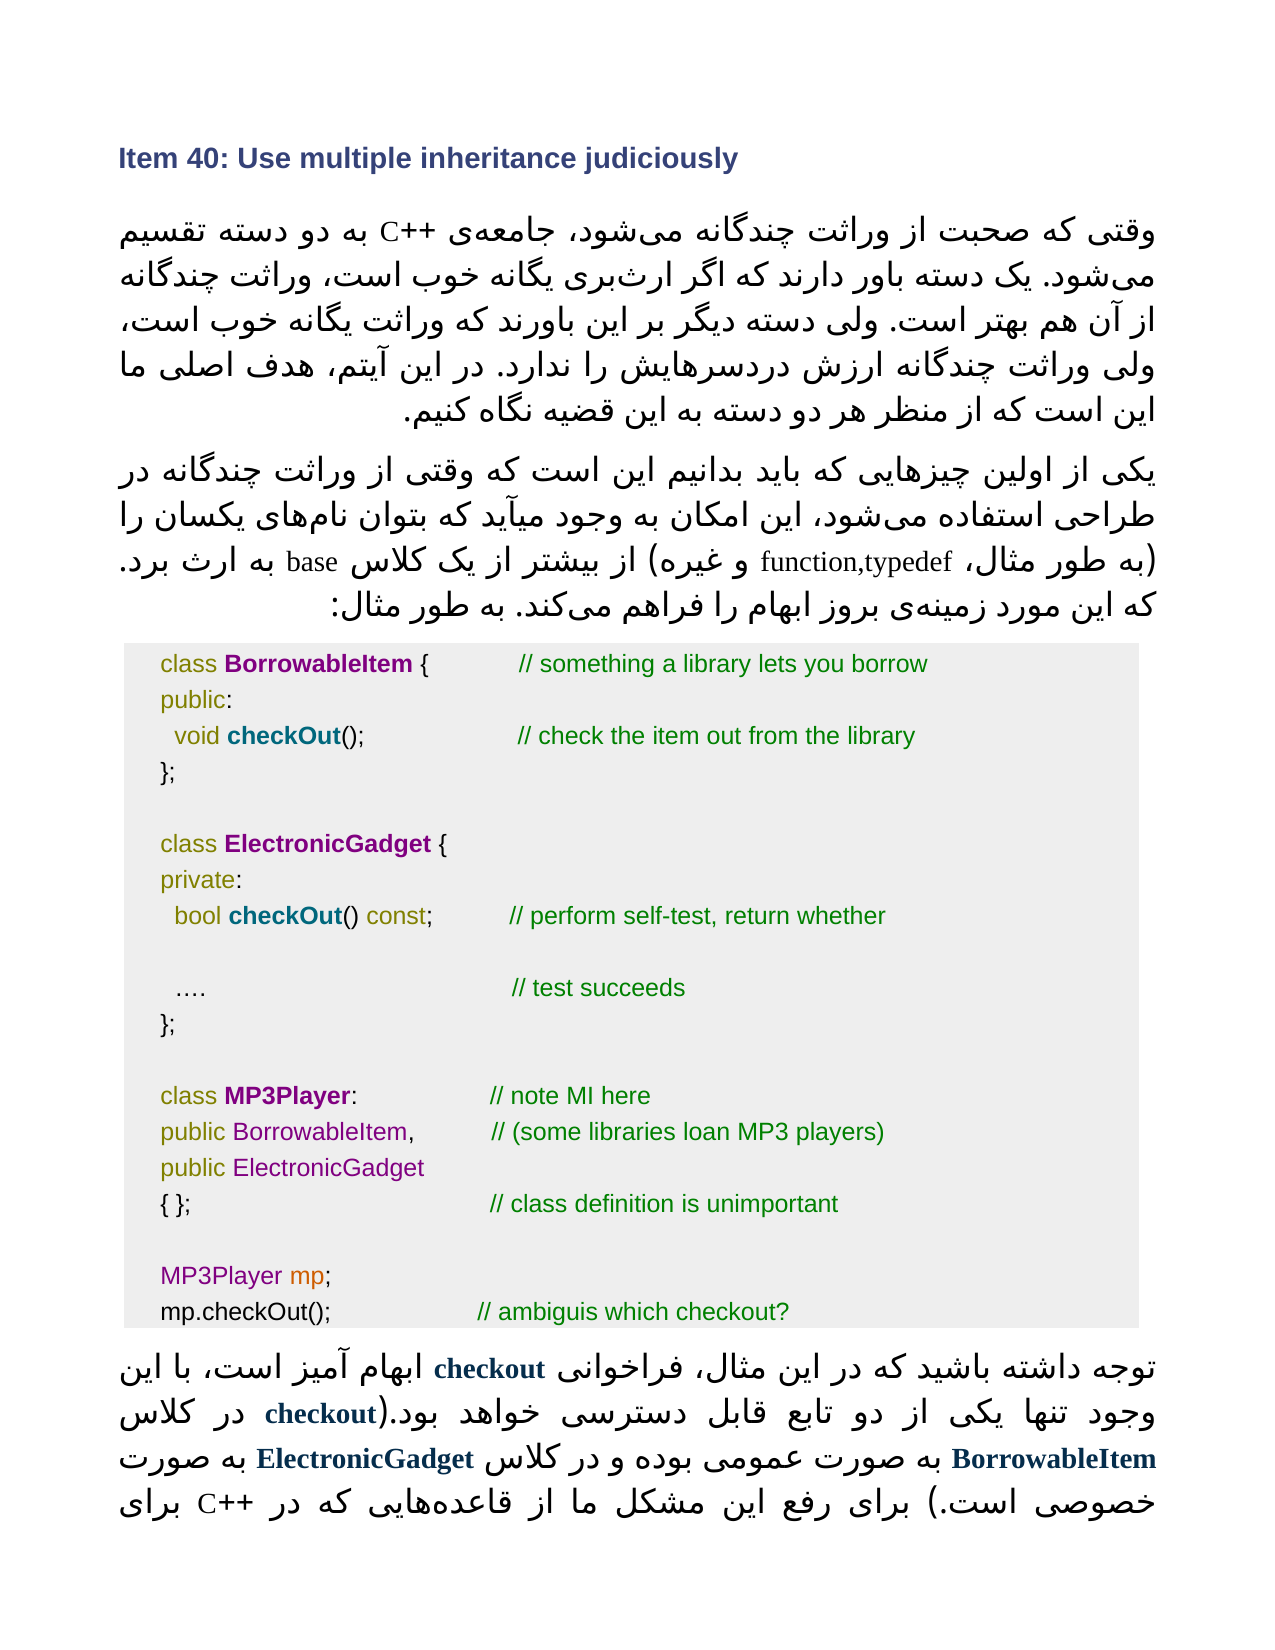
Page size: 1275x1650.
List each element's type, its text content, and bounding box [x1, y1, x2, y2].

text MP3Player mp; [124, 1256, 1139, 1292]
text mp.checkOut(); // ambiguis which checkout? [124, 1292, 1139, 1328]
text class MP3Player: // note MI here [124, 1076, 1139, 1112]
text }; [124, 1004, 1139, 1040]
text …. // test succeeds [124, 968, 1139, 1004]
text { }; // class definition is unimportant [124, 1184, 1139, 1220]
text }; [124, 751, 1139, 787]
text وقتی که صحبت از وراثت چندگانه می‌شود، جامعه‌ی ++C به دو دسته تقسیم می‌شود. یک دسته باور دارند که اگر ارث‌بری یگانه خوب است، وراثت چندگانه از آن هم بهتر است. ولی دسته دیگر بر این باورند که وراثت یگانه خوب است، ولی وراثت چندگانه ارزش دردسرهایش را ندارد. در این آیتم، هدف اصلی ما این است که از منظر هر دو دسته به این قضیه نگاه کنیم. [118, 205, 1157, 430]
text void checkOut(); // check the item out from the library [124, 715, 1139, 751]
text bool checkOut() const; // perform self-test, return whether [124, 896, 1139, 932]
text public: [124, 679, 1139, 715]
text یکی از اولین چیزهایی که باید بدانیم این است که وقتی از وراثت چندگانه در طراحی استفاده می‌شود، این امکان به وجود میآید که بتوان نام‌های یکسان را (به طور مثال، function,typedef و غیره) از بیشتر از یک کلاس base به ارث برد. که این مورد زمینه‌ی بروز ابهام را فراهم می‌کند. به طور مثال: [118, 445, 1157, 625]
text class BorrowableItem { // something a library lets you borrow [124, 643, 1139, 679]
text public ElectronicGadget [124, 1148, 1139, 1184]
text public BorrowableItem, // (some libraries loan MP3 players) [124, 1112, 1139, 1148]
text توجه داشته باشید که در این مثال، فراخوانی checkout ابهام آمیز است، با این وجود تنها یکی از دو تابع قابل دسترسی خواهد بود.(checkout در کلاس BorrowableItem به صورت عمومی بوده و در کلاس ElectronicGadget به صورت خصوصی است.) برای رفع این مشکل ما از قاعده‌هایی که در ++C برای فراخوانی توابع overload وجود دارد استفاده می‌کنیم: قبل از این که ++C بداند که آیا یک فانکشن قابل دسترسی است یا نه!! به دنبال بهترین تطابق برای آن فراخوانی میگردد. بعد از این که تابع مد نظر خود را پیدا کرد، این موضوع را که آیا تابع قابل دسترسی است یا نه را بررسی می‌کند. در این مورد، هر دو تابع checkOut برای دسترسی مشکلی ندارند، بنابراین بهترین انتخاب در این مورد وجود ندارد و ابهام به وجود میآید. این که آیا ElectronicGadget::checkOut قابل دسترسی است یا نه در این فاز چک نمی‌شود. [118, 1343, 1157, 1523]
text private: [124, 859, 1139, 896]
subtitle Item 40: Use multiple inheritance judiciously [118, 133, 1157, 178]
text class ElectronicGadget { [124, 823, 1139, 859]
